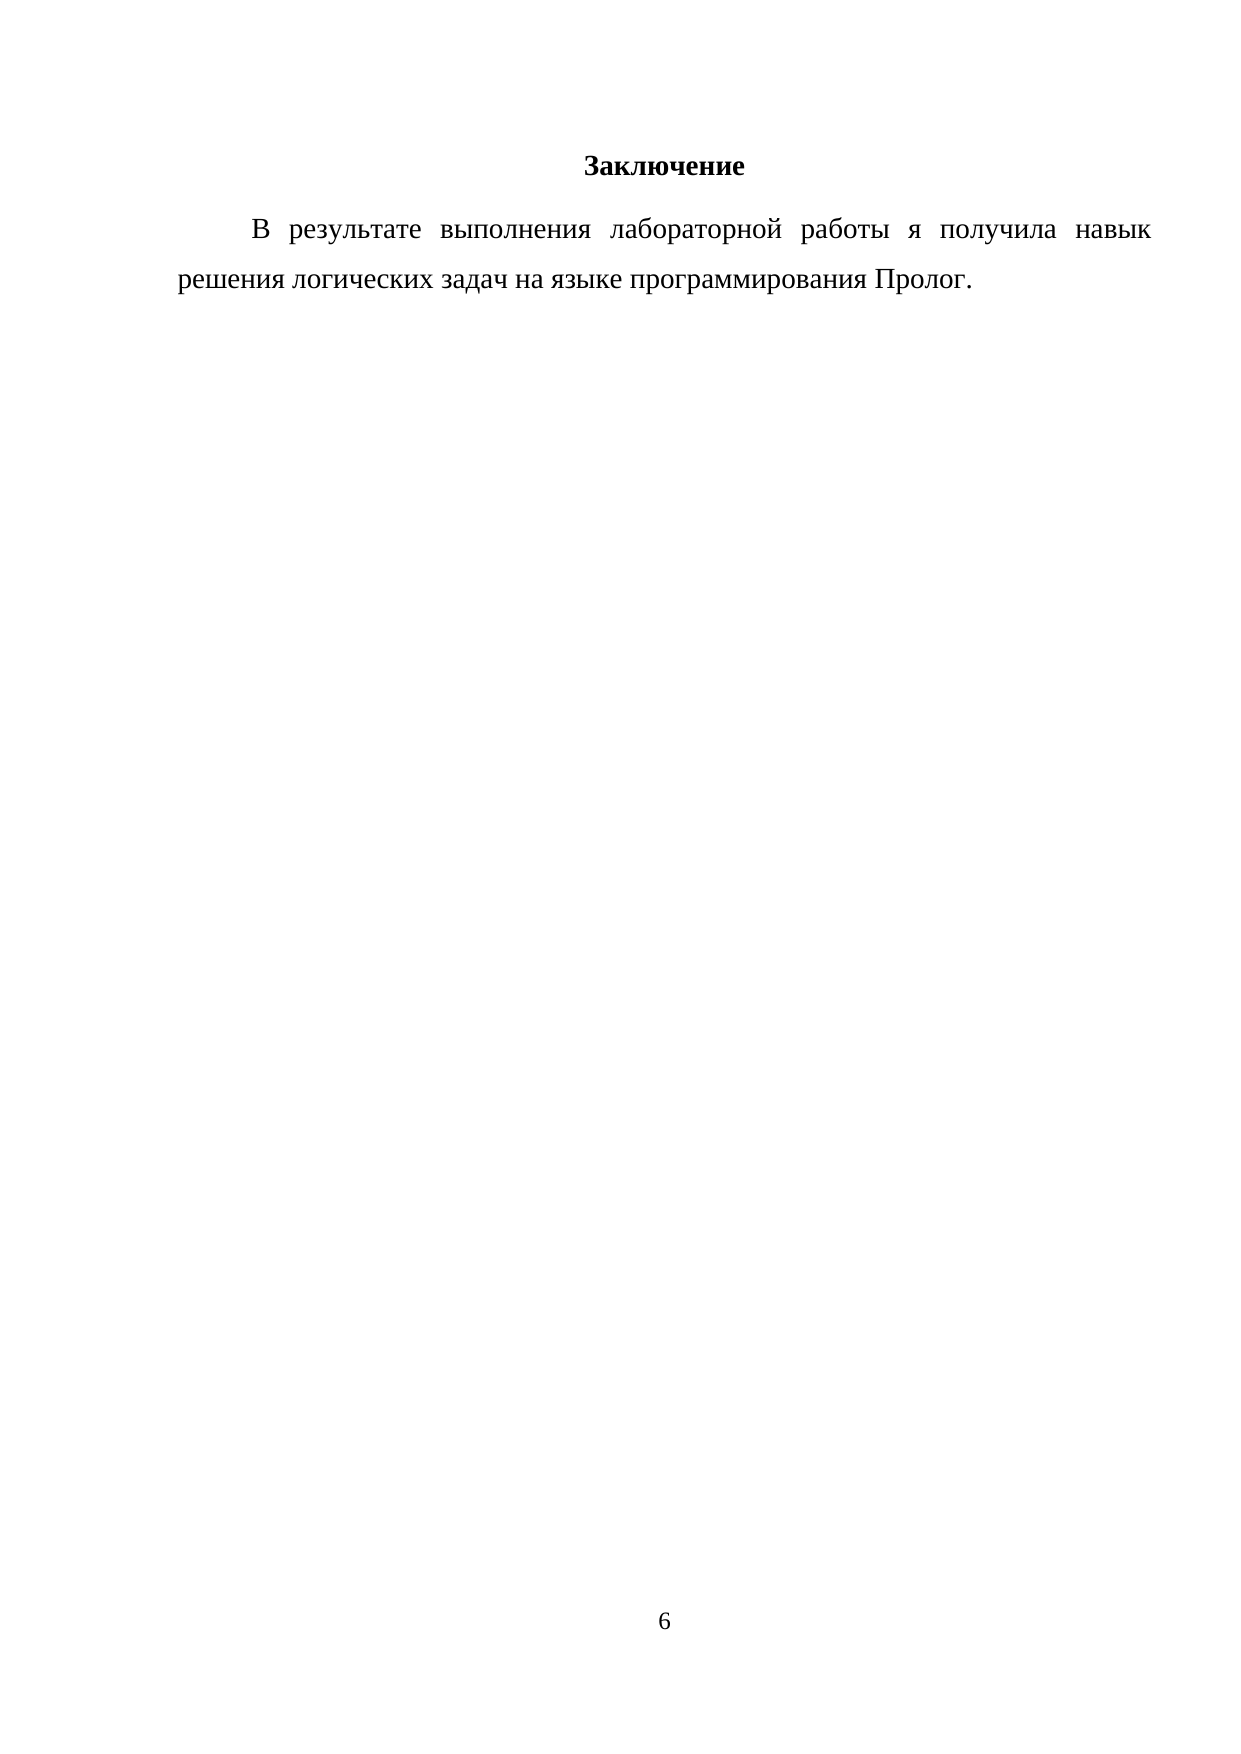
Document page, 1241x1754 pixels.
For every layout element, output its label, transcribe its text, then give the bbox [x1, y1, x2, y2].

text В результате выполнения лабораторной работы я получила навык решения логических задач на языке программирования Пролог. [177, 211, 1152, 295]
subtitle Заключение [177, 148, 1152, 181]
